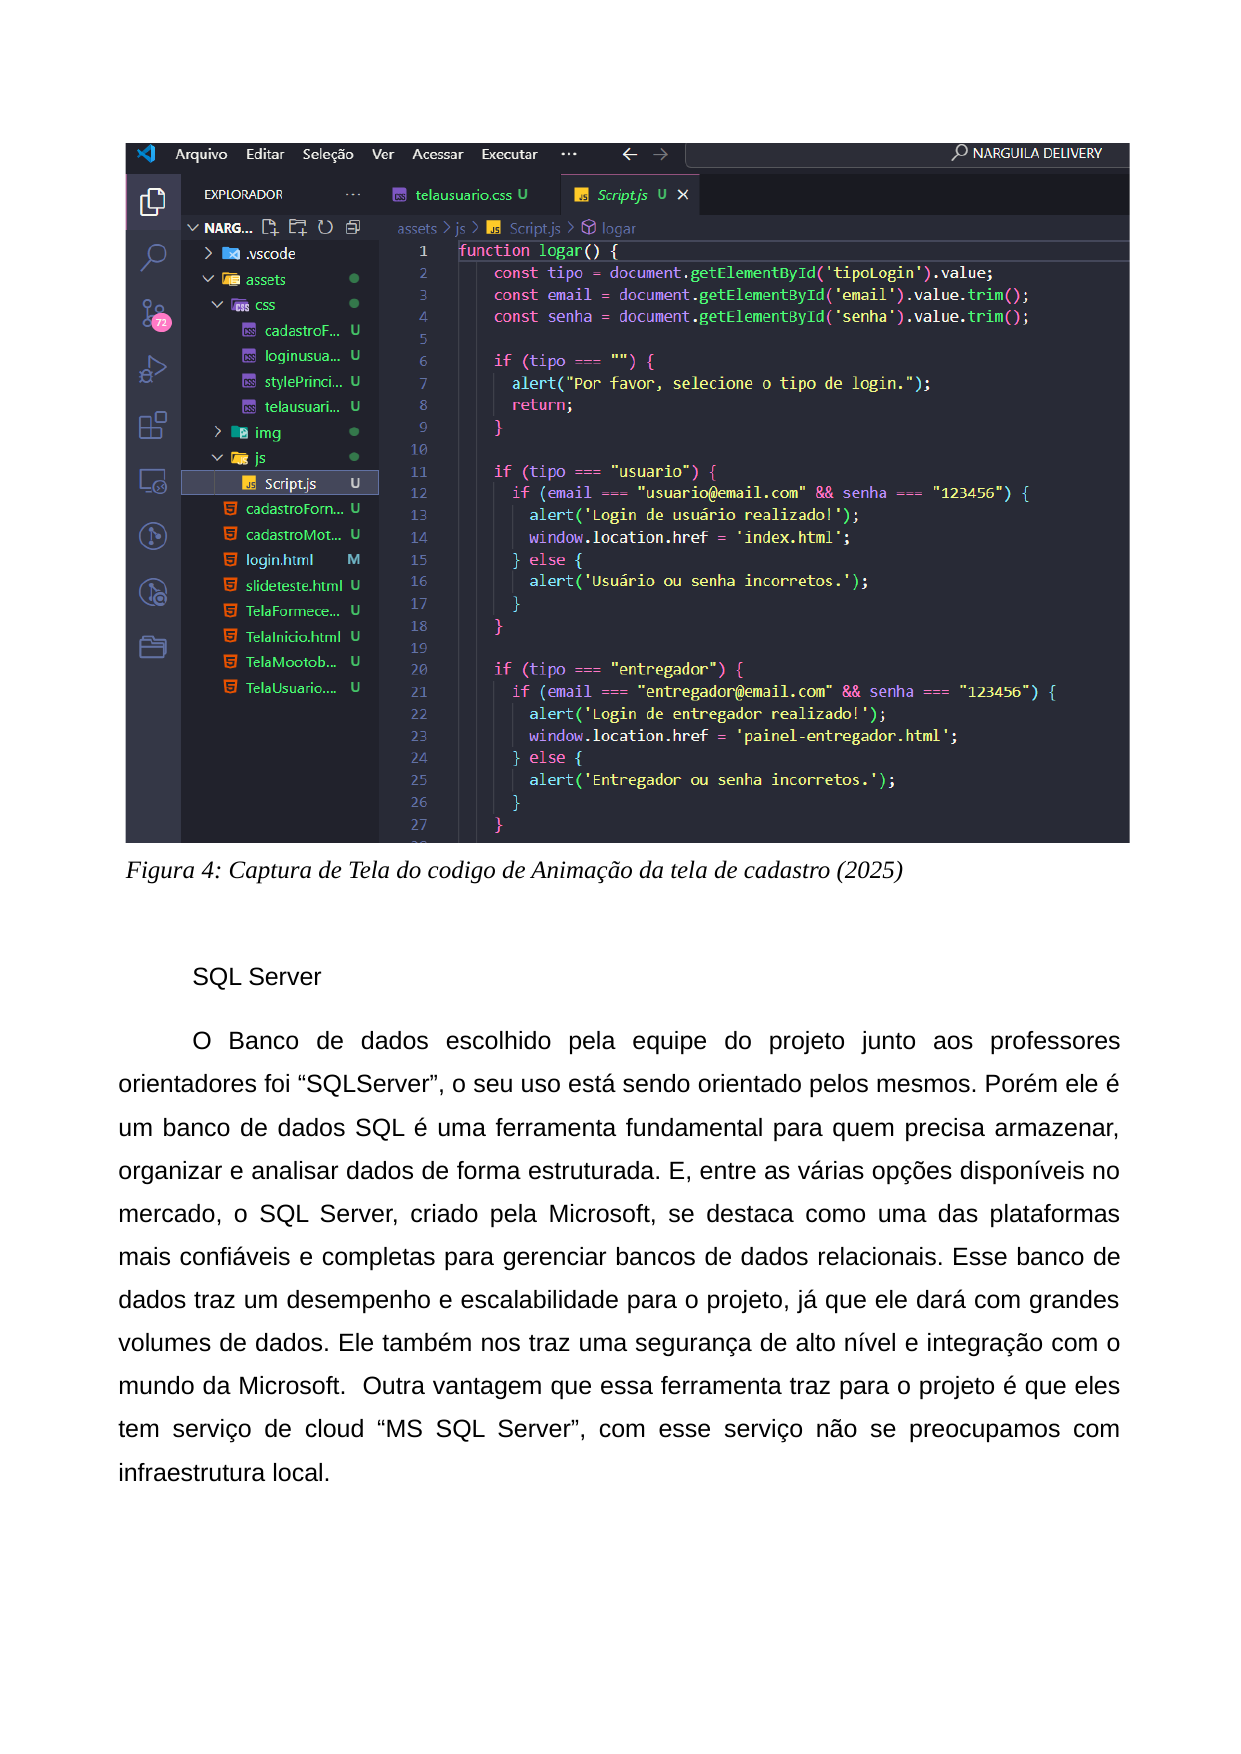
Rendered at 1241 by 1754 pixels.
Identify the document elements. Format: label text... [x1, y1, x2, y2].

picture [125, 143, 1130, 843]
text SQL Server [118, 962, 1122, 991]
text O Banco de dados escolhido pela equipe do projeto junto aos professores orientadores foi “SQLServer”, o seu uso está sendo orientado pelos mesmos. Porém ele é um banco de dados SQL é uma ferramenta fundamental para quem precisa armazenar, organizar e analisar dados de forma estruturada. E, entre as várias opções disponíveis no mercado, o SQL Server, criado pela Microsoft, se destaca como uma das plataformas mais confiáveis e completas para gerenciar bancos de dados relacionais. Esse banco de dados traz um desempenho e escalabilidade para o projeto, já que ele dará com grandes volumes de dados. Ele também nos traz uma segurança de alto nível e integração com o mundo da Microsoft. Outra vantagem que essa ferramenta traz para o projeto é que eles tem serviço de cloud “MS SQL Server”, com esse serviço não se preocupamos com infraestrutura local. [118, 1026, 1122, 1486]
text Figura 4: Captura de Tela do codigo de Animação da tela de cadastro (2025) [126, 843, 1129, 884]
